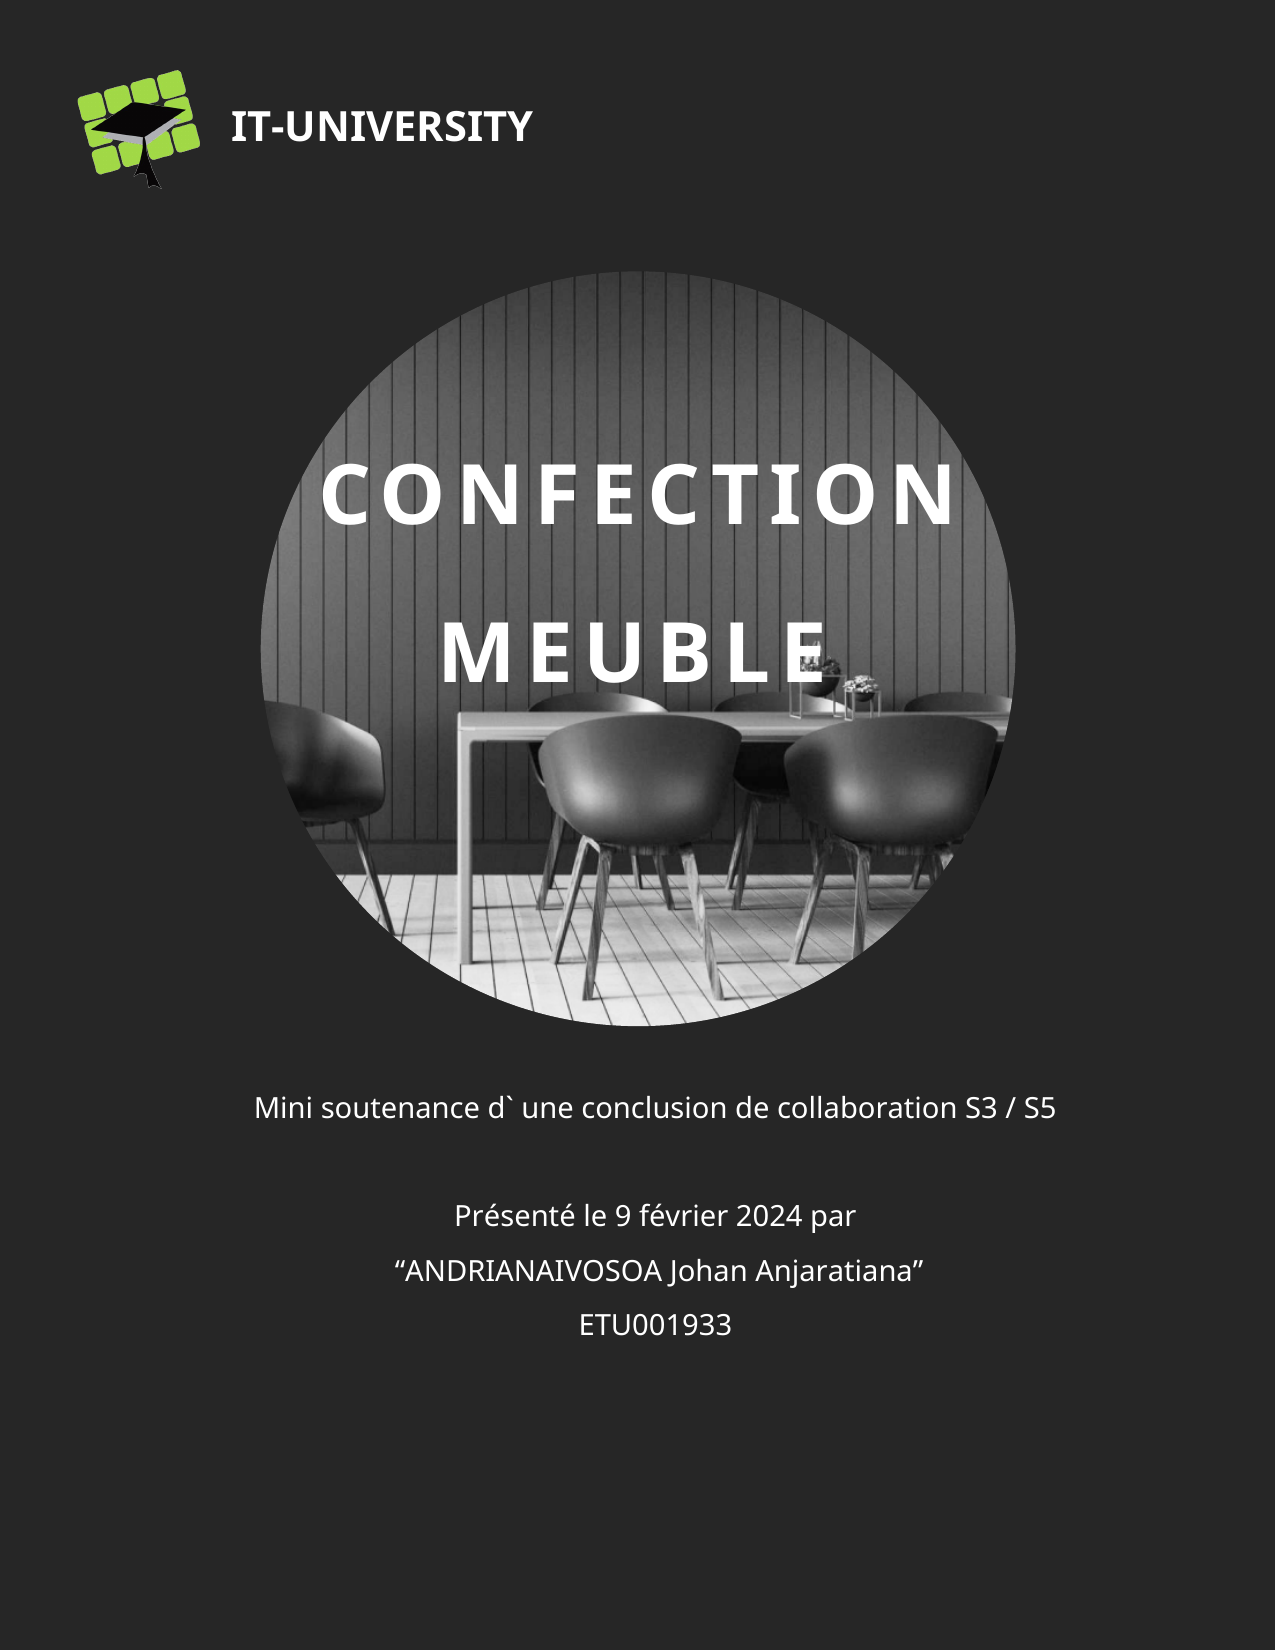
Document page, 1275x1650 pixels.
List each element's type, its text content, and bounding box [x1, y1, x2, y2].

picture [326, 271, 950, 436]
picture [273, 745, 1004, 1027]
picture [77, 70, 200, 189]
text ETU001933 [75, 1312, 1235, 1341]
text Présenté le 9 février 2024 par [75, 1203, 1235, 1233]
table_header CONFECTION MEUBLE [75, 436, 1200, 745]
text Mini soutenance d` une conclusion de collaboration S3 / S5 [75, 1095, 1235, 1124]
text “ANDRIANAIVOSOA Johan Anjaratiana” [75, 1258, 1235, 1287]
